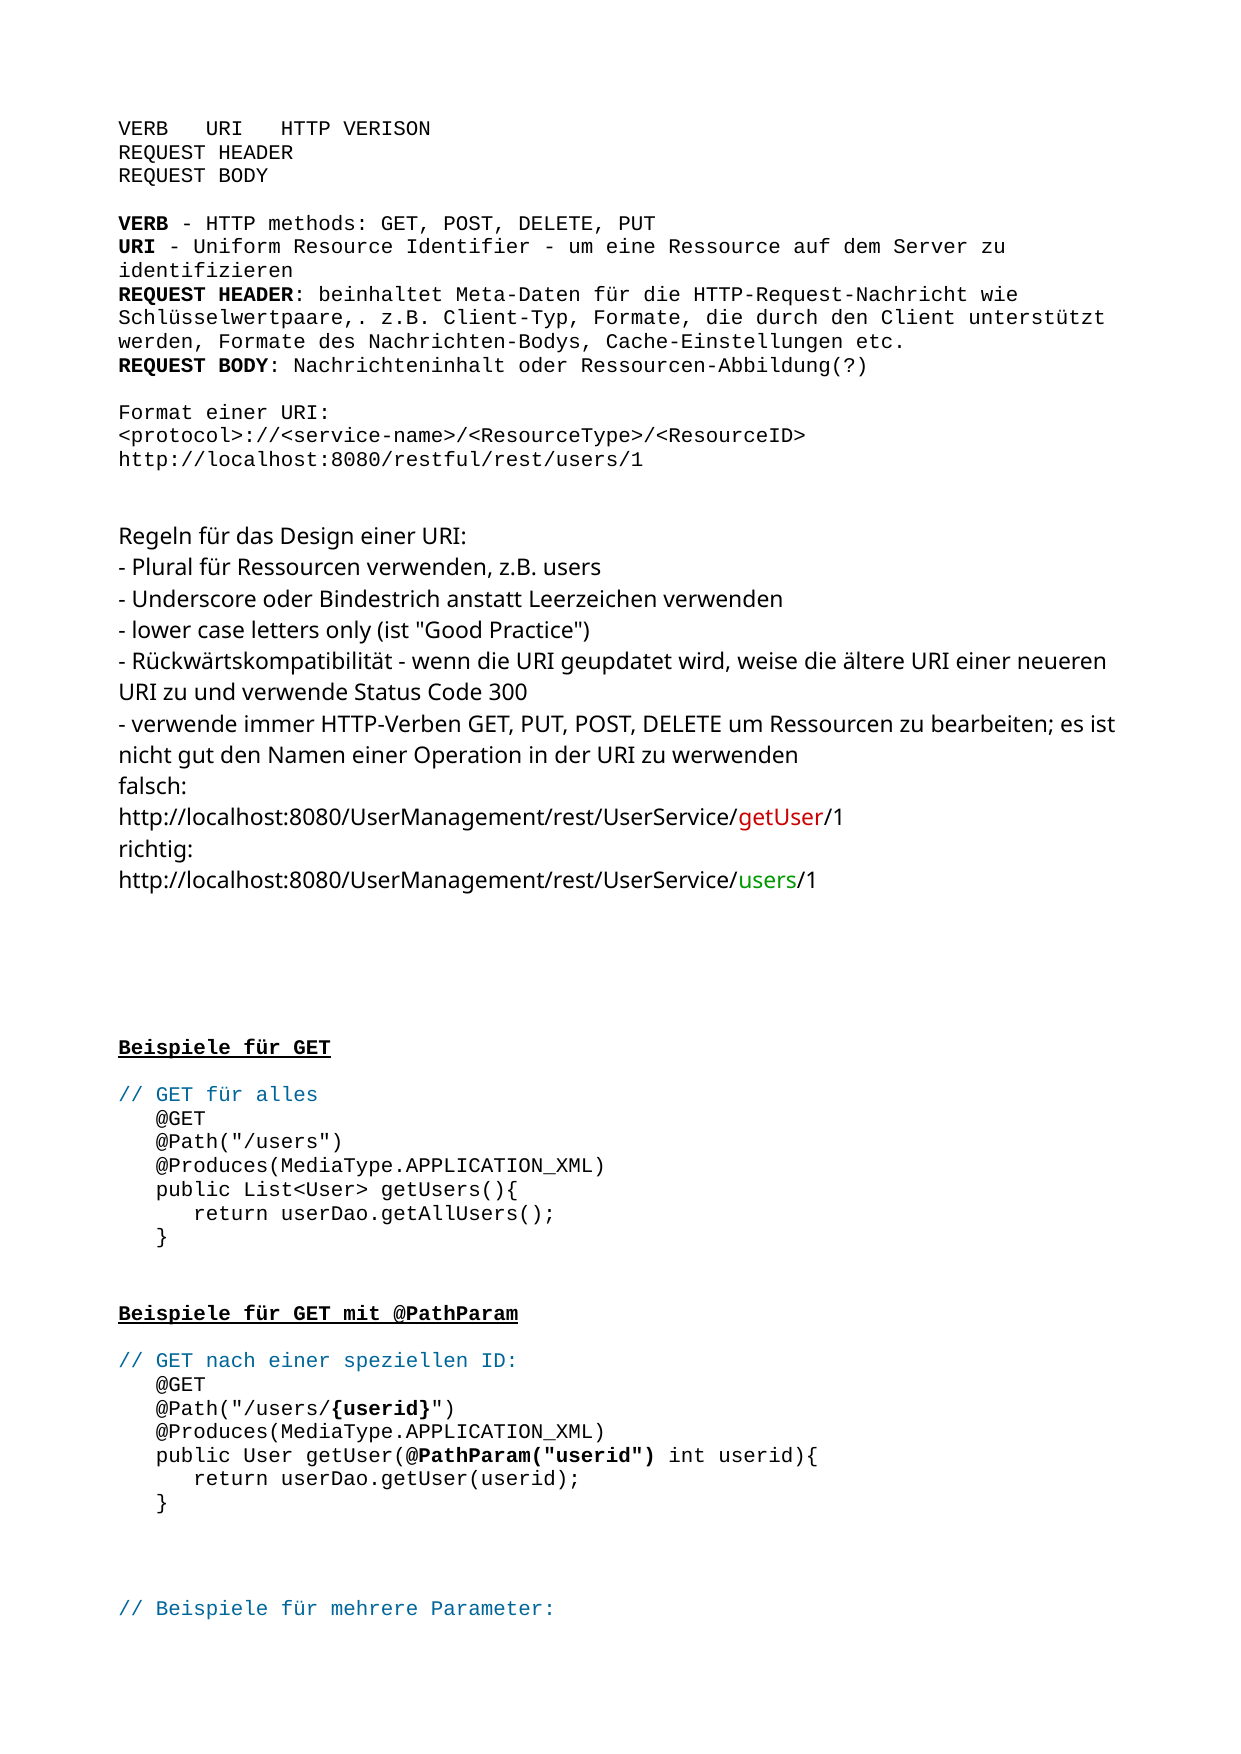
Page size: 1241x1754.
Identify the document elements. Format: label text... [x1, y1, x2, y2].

text Regeln für das Design einer URI: [118, 520, 1122, 551]
text <protocol>://<service-name>/<ResourceType>/<ResourceID> [118, 426, 1122, 449]
text Beispiele für GET [118, 1037, 1122, 1061]
text // Beispiele für mehrere Parameter: [118, 1598, 1122, 1622]
text Format einer URI: [118, 402, 1122, 426]
text richtig: [118, 833, 1122, 864]
text @GET [118, 1108, 1122, 1132]
text // GET nach einer speziellen ID: [118, 1350, 1122, 1374]
text VERB - HTTP methods: GET, POST, DELETE, PUT [118, 213, 1122, 236]
text - lower case letters only (ist "Good Practice") [118, 614, 1122, 645]
text http://localhost:8080/UserManagement/rest/UserService/users/1 [118, 864, 1122, 895]
text REQUEST HEADER [118, 142, 1122, 165]
text URI - Uniform Resource Identifier - um eine Ressource auf dem Server zu identifizieren [118, 236, 1122, 284]
text } [118, 1226, 1122, 1250]
text } [118, 1492, 1122, 1516]
text falsch: [118, 770, 1122, 801]
text @Produces(MediaType.APPLICATION_XML) [118, 1421, 1122, 1445]
text @GET [118, 1374, 1122, 1397]
text Beispiele für GET mit @PathParam [118, 1303, 1122, 1327]
text @Path("/users") [118, 1132, 1122, 1155]
text http://localhost:8080/restful/rest/users/1 [118, 449, 1122, 473]
text - Rückwärtskompatibilität - wenn die URI geupdatet wird, weise die ältere URI einer neueren URI zu und verwende Status Code 300 [118, 645, 1122, 708]
text @Produces(MediaType.APPLICATION_XML) [118, 1155, 1122, 1179]
text http://localhost:8080/UserManagement/rest/UserService/getUser/1 [118, 801, 1122, 833]
text REQUEST BODY [118, 165, 1122, 189]
text - verwende immer HTTP-Verben GET, PUT, POST, DELETE um Ressourcen zu bearbeiten; es ist nicht gut den Namen einer Operation in der URI zu werwenden [118, 708, 1122, 770]
text public User getUser(@PathParam("userid") int userid){ [118, 1445, 1122, 1468]
text return userDao.getUser(userid); [118, 1468, 1122, 1492]
text // GET für alles [118, 1084, 1122, 1108]
text @Path("/users/{userid}") [118, 1397, 1122, 1421]
text - Underscore oder Bindestrich anstatt Leerzeichen verwenden [118, 583, 1122, 614]
text - Plural für Ressourcen verwenden, z.B. users [118, 551, 1122, 583]
text REQUEST HEADER: beinhaltet Meta-Daten für die HTTP-Request-Nachricht wie Schlüsselwertpaare,. z.B. Client-Typ, Formate, die durch den Client unterstützt werden, Formate des Nachrichten-Bodys, Cache-Einstellungen etc. [118, 284, 1122, 354]
text REQUEST BODY: Nachrichteninhalt oder Ressourcen-Abbildung(?) [118, 354, 1122, 378]
text VERB URI HTTP VERISON [118, 118, 1122, 142]
text public List<User> getUsers(){ [118, 1179, 1122, 1202]
text return userDao.getAllUsers(); [118, 1202, 1122, 1226]
